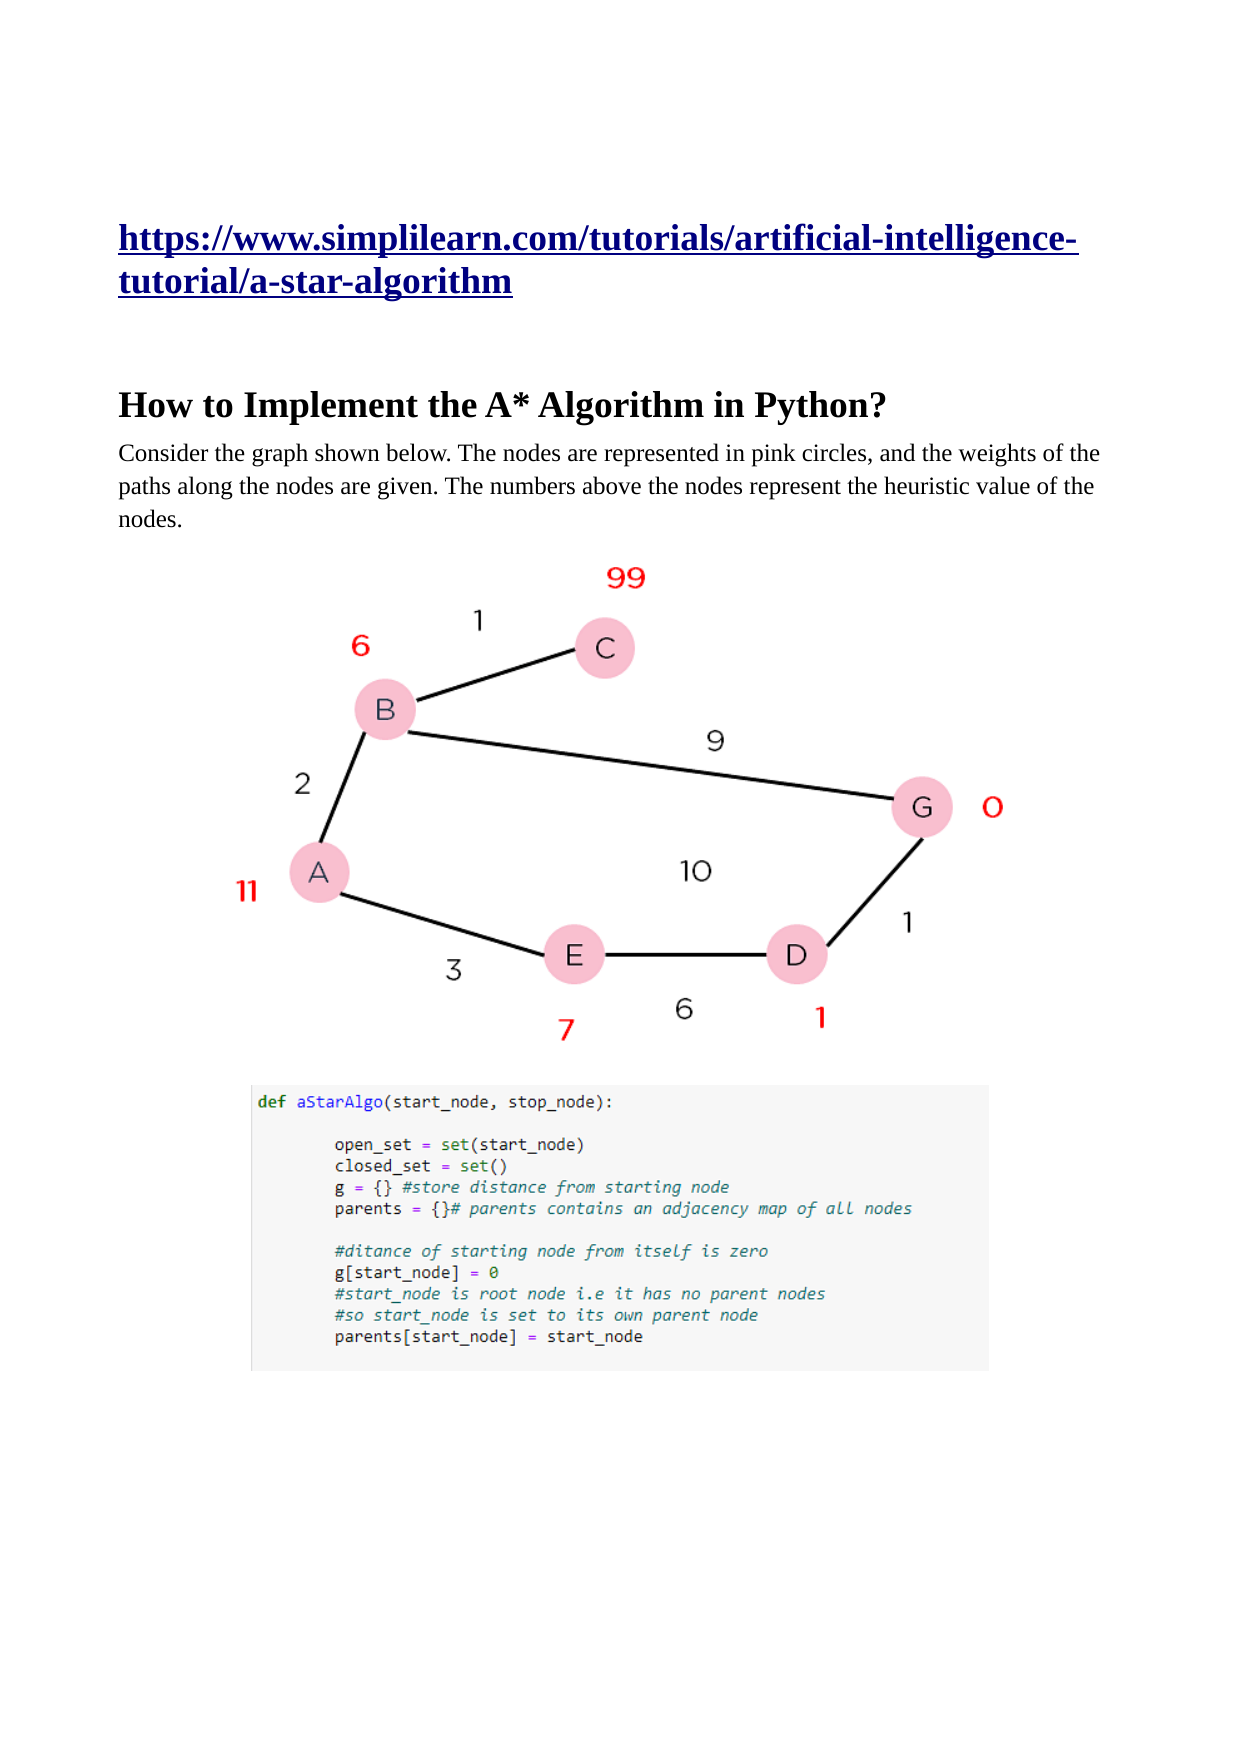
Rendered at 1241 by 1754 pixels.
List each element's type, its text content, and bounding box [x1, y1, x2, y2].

picture [217, 551, 1023, 1067]
picture [251, 1085, 989, 1371]
subtitle https://www.simplilearn.com/tutorials/artificial-intelligence-tutorial/a-star-algorithm [118, 215, 1122, 302]
text Consider the graph shown below. The nodes are represented in pink circles, and the weights of the paths along the nodes are given. The numbers above the nodes represent the heuristic value of the nodes. [118, 438, 1122, 533]
subtitle How to Implement the A* Algorithm in Python? [118, 383, 1122, 426]
